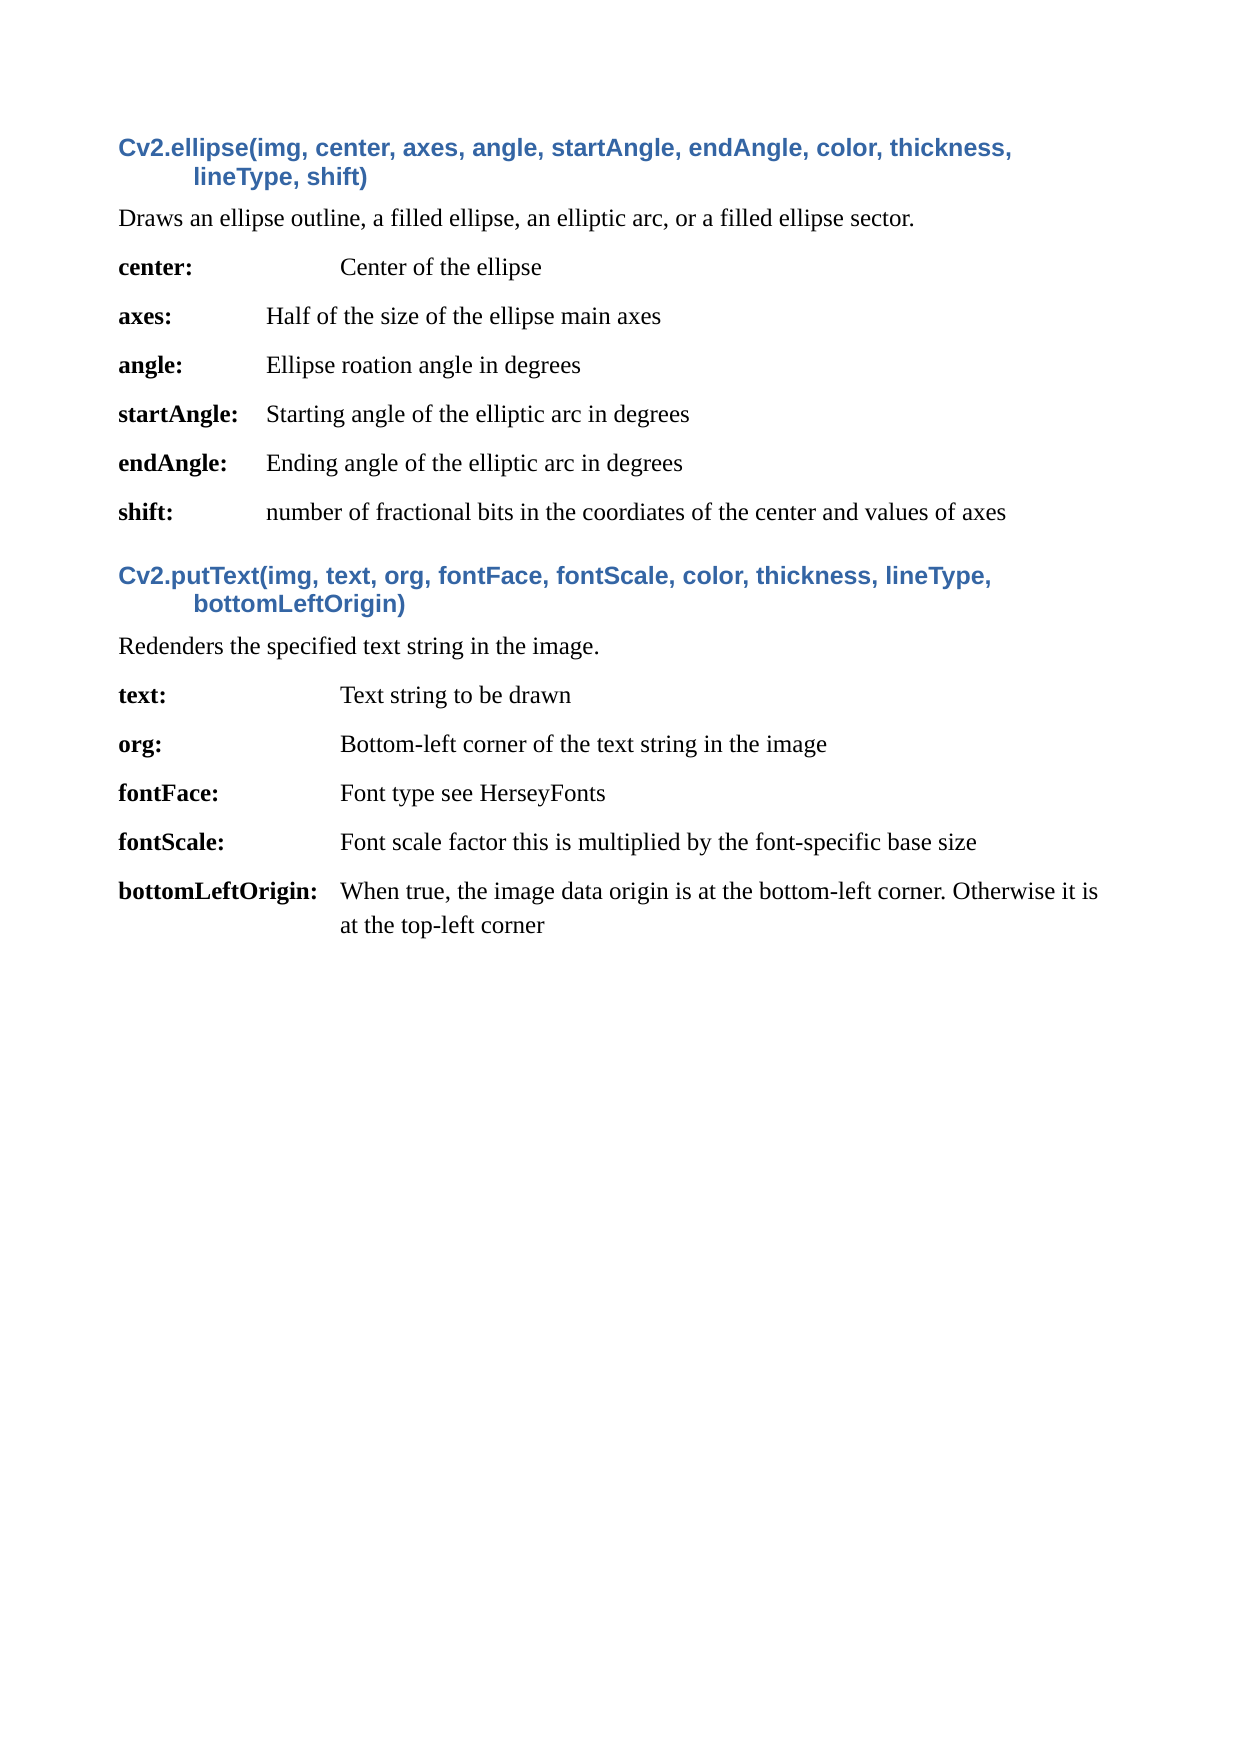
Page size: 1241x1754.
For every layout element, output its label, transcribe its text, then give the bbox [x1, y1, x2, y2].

text Draws an ellipse outline, a filled ellipse, an elliptic arc, or a filled ellipse sector. [118, 203, 1122, 231]
text bottomLeftOrigin: When true, the image data origin is at the bottom-left corner. Otherwise it is at the top-left corner [118, 876, 1122, 939]
text shift: number of fractional bits in the coordiates of the center and values of axes [118, 497, 1122, 526]
text startAngle: Starting angle of the elliptic arc in degrees [118, 399, 1122, 428]
text angle: Ellipse roation angle in degrees [118, 350, 1122, 379]
text fontFace: Font type see HerseyFonts [118, 778, 1122, 807]
text fontScale: Font scale factor this is multiplied by the font-specific base size [118, 827, 1122, 856]
text axes: Half of the size of the ellipse main axes [118, 301, 1122, 329]
text org: Bottom-left corner of the text string in the image [118, 729, 1122, 758]
text text: Text string to be drawn [118, 680, 1122, 708]
text endAngle: Ending angle of the elliptic arc in degrees [118, 448, 1122, 477]
text Redenders the specified text string in the image. [118, 631, 1122, 659]
subtitle Cv2.ellipse(img, center, axes, angle, startAngle, endAngle, color, thickness, lineType, shift) [118, 133, 1122, 190]
subtitle Cv2.putText(img, text, org, fontFace, fontScale, color, thickness, lineType, bottomLeftOrigin) [118, 561, 1122, 618]
text center: Center of the ellipse [118, 252, 1122, 281]
